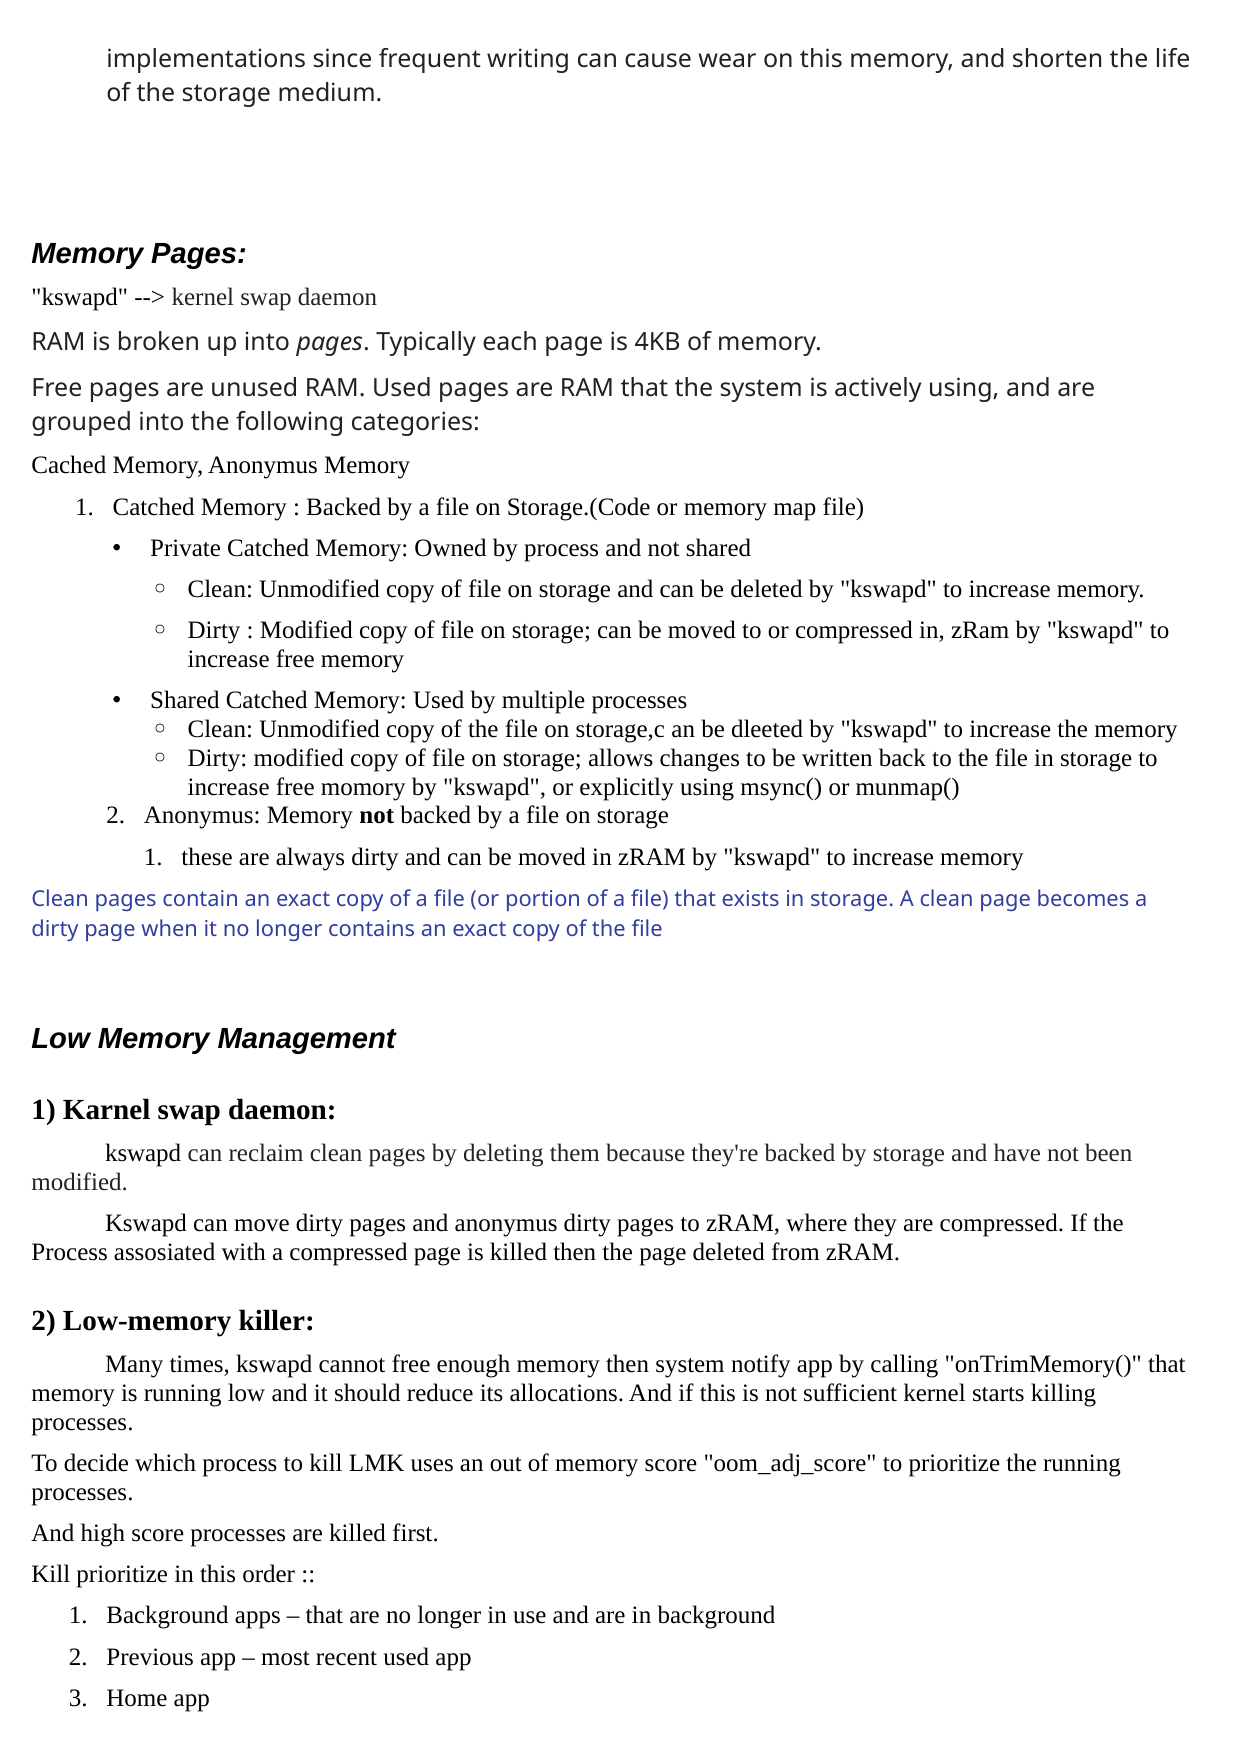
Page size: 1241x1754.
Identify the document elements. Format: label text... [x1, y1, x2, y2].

text kswapd can reclaim clean pages by deleting them because they're backed by storage and have not been modified. [31, 1138, 1200, 1196]
list Home app [69, 1683, 1200, 1712]
list Dirty: modified copy of file on storage; allows changes to be written back to the file in storage to increase free momory by "kswapd", or explicitly using msync() or munmap() [150, 743, 1200, 800]
list implementations since frequent writing can cause wear on this memory, and shorten the life of the storage medium. [69, 41, 1200, 109]
list Anonymus: Memory not backed by a file on storage [106, 800, 1200, 829]
subtitle 2) Low-memory killer: [31, 1303, 1200, 1337]
text Many times, kswapd cannot free enough memory then system notify app by calling "onTrimMemory()" that memory is running low and it should reduce its allocations. And if this is not sufficient kernel starts killing processes. [31, 1349, 1200, 1436]
list Private Catched Memory: Owned by process and not shared [112, 533, 1200, 562]
list Previous app – most recent used app [69, 1642, 1200, 1671]
text To decide which process to kill LMK uses an out of memory score "oom_adj_score" to prioritize the running processes. [31, 1448, 1200, 1506]
subtitle Memory Pages: [31, 236, 1200, 269]
list Clean: Unmodified copy of file on storage and can be deleted by "kswapd" to increase memory. [150, 574, 1200, 603]
list Background apps – that are no longer in use and are in background [69, 1601, 1200, 1629]
text "kswapd" --> kernel swap daemon [31, 282, 1200, 311]
list Clean: Unmodified copy of the file on storage,c an be dleeted by "kswapd" to increase the memory [150, 714, 1200, 743]
text Kswapd can move dirty pages and anonymus dirty pages to zRAM, where they are compressed. If the Process assosiated with a compressed page is killed then the page deleted from zRAM. [31, 1208, 1200, 1266]
list Shared Catched Memory: Used by multiple processes [112, 685, 1200, 714]
text RAM is broken up into pages. Typically each page is 4KB of memory. [31, 323, 1200, 357]
text Clean pages contain an exact copy of a file (or portion of a file) that exists in storage. A clean page becomes a dirty page when it no longer contains an exact copy of the file [31, 883, 1200, 942]
list Dirty : Modified copy of file on storage; can be moved to or compressed in, zRam by "kswapd" to increase free memory [150, 615, 1200, 673]
text Kill prioritize in this order :: [31, 1559, 1200, 1588]
text Free pages are unused RAM. Used pages are RAM that the system is actively using, and are grouped into the following categories: [31, 370, 1200, 438]
subtitle Low Memory Management [31, 1021, 1200, 1055]
subtitle 1) Karnel swap daemon: [31, 1092, 1200, 1126]
text And high score processes are killed first. [31, 1518, 1200, 1547]
list Catched Memory : Backed by a file on Storage.(Code or memory map file) [75, 492, 1200, 520]
text Cached Memory, Anonymus Memory [31, 450, 1200, 479]
list these are always dirty and can be moved in zRAM by "kswapd" to increase memory [144, 842, 1200, 870]
